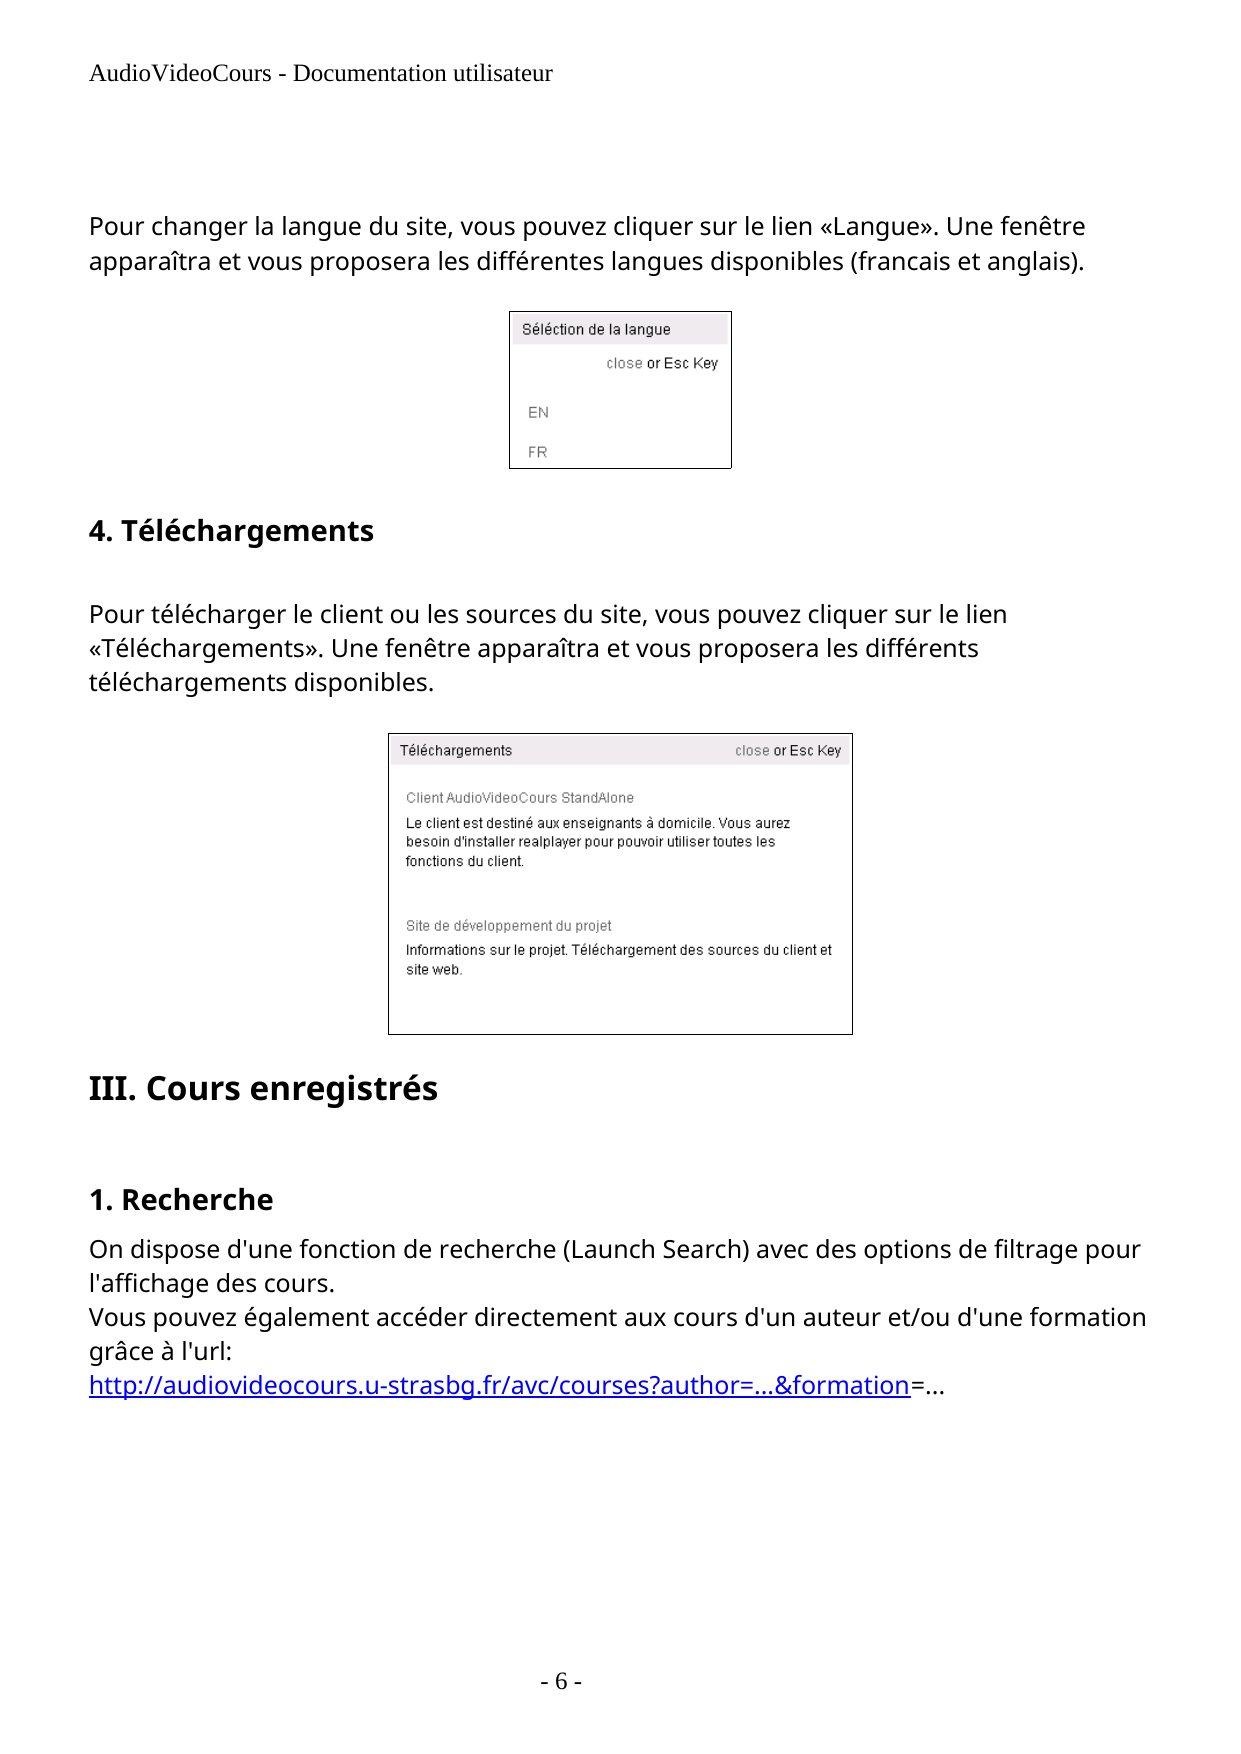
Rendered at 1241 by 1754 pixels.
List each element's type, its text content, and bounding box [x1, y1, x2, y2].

text On dispose d'une fonction de recherche (Launch Search) avec des options de filtrage pour l'affichage des cours. [88, 1231, 1152, 1299]
subtitle 1. Recherche [88, 1179, 1152, 1219]
text Vous pouvez également accéder directement aux cours d'un auteur et/ou d'une formation grâce à l'url: [88, 1299, 1152, 1368]
text http://audiovideocours.u-strasbg.fr/avc/courses?author=...&formation=... [88, 1368, 1152, 1402]
text Pour changer la langue du site, vous pouvez cliquer sur le lien «Langue». Une fenêtre apparaîtra et vous proposera les différentes langues disponibles (francais et anglais). [88, 209, 1152, 277]
subtitle III. Cours enregistrés [88, 1064, 1152, 1110]
picture [512, 314, 728, 466]
picture [390, 736, 850, 1031]
subtitle 4. Téléchargements [88, 511, 1152, 550]
text Pour télécharger le client ou les sources du site, vous pouvez cliquer sur le lien «Téléchargements». Une fenêtre apparaîtra et vous proposera les différents téléchargements disponibles. [88, 597, 1152, 699]
